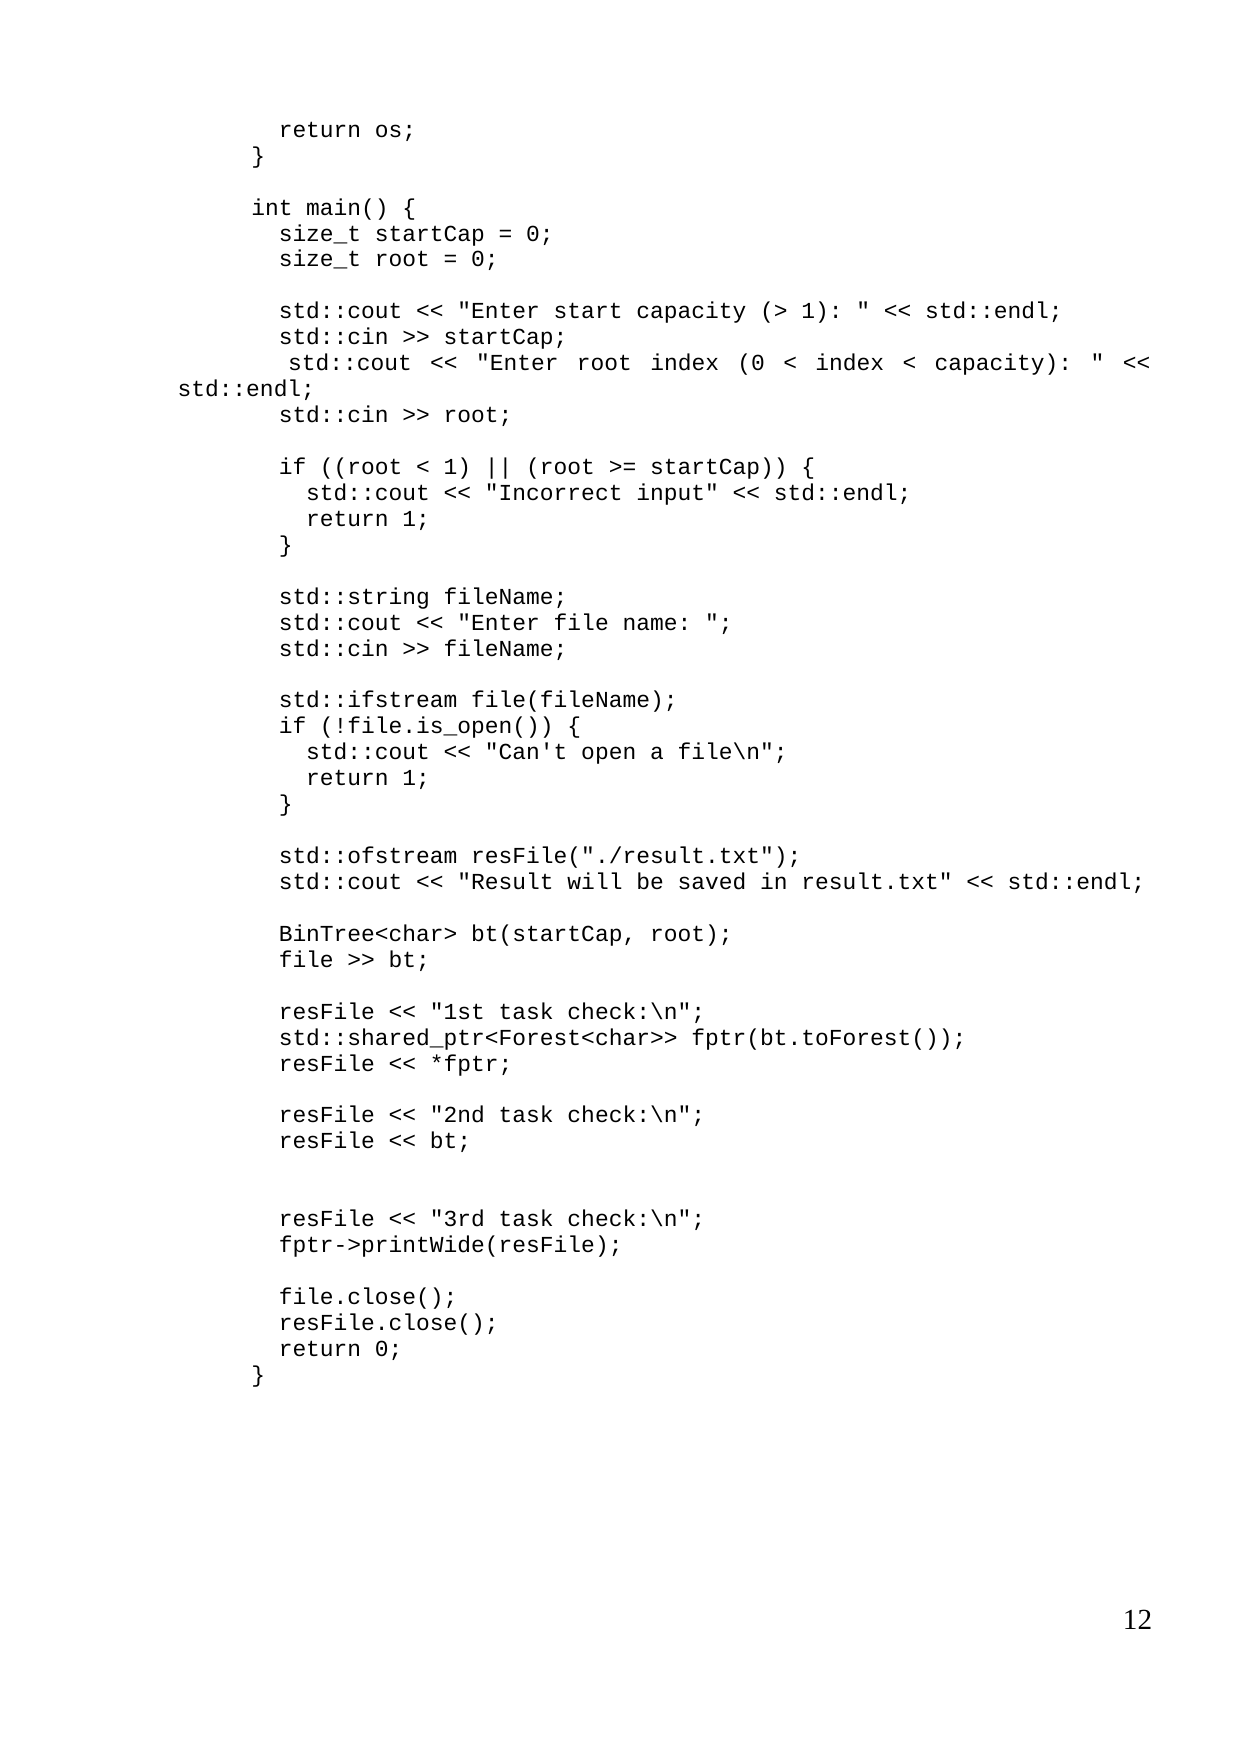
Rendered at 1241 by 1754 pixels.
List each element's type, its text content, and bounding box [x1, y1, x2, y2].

text std::ofstream resFile("./result.txt"); [177, 844, 1152, 870]
text if ((root < 1) || (root >= startCap)) { [177, 455, 1152, 481]
text } [177, 533, 1152, 559]
text if (!file.is_open()) { [177, 715, 1152, 741]
text std::cout << "Result will be saved in result.txt" << std::endl; [177, 870, 1152, 896]
text std::cin >> startCap; [177, 326, 1152, 352]
text resFile << "3rd task check:\n"; [177, 1207, 1152, 1233]
text int main() { [177, 196, 1152, 222]
text resFile << *fptr; [177, 1052, 1152, 1078]
text std::ifstream file(fileName); [177, 689, 1152, 715]
text size_t startCap = 0; [177, 222, 1152, 248]
text std::cin >> fileName; [177, 637, 1152, 663]
text resFile << "1st task check:\n"; [177, 1000, 1152, 1026]
text size_t root = 0; [177, 248, 1152, 274]
text } [177, 144, 1152, 170]
text std::cout << "Incorrect input" << std::endl; [177, 481, 1152, 507]
text resFile << bt; [177, 1130, 1152, 1156]
text resFile.close(); [177, 1311, 1152, 1337]
text BinTree<char> bt(startCap, root); [177, 922, 1152, 948]
text std::cin >> root; [177, 403, 1152, 429]
text fptr->printWide(resFile); [177, 1233, 1152, 1259]
text std::cout << "Can't open a file\n"; [177, 741, 1152, 767]
text std::shared_ptr<Forest<char>> fptr(bt.toForest()); [177, 1026, 1152, 1052]
text return 1; [177, 767, 1152, 792]
text return 0; [177, 1337, 1152, 1363]
text std::cout << "Enter file name: "; [177, 611, 1152, 637]
text std::string fileName; [177, 585, 1152, 611]
text std::cout << "Enter start capacity (> 1): " << std::endl; [177, 300, 1152, 326]
text } [177, 792, 1152, 818]
text file.close(); [177, 1285, 1152, 1311]
text std::cout << "Enter root index (0 < index < capacity): " << std::endl; [177, 352, 1152, 403]
text return 1; [177, 507, 1152, 533]
text file >> bt; [177, 948, 1152, 974]
text } [177, 1363, 1152, 1389]
text return os; [177, 118, 1152, 144]
text resFile << "2nd task check:\n"; [177, 1104, 1152, 1130]
